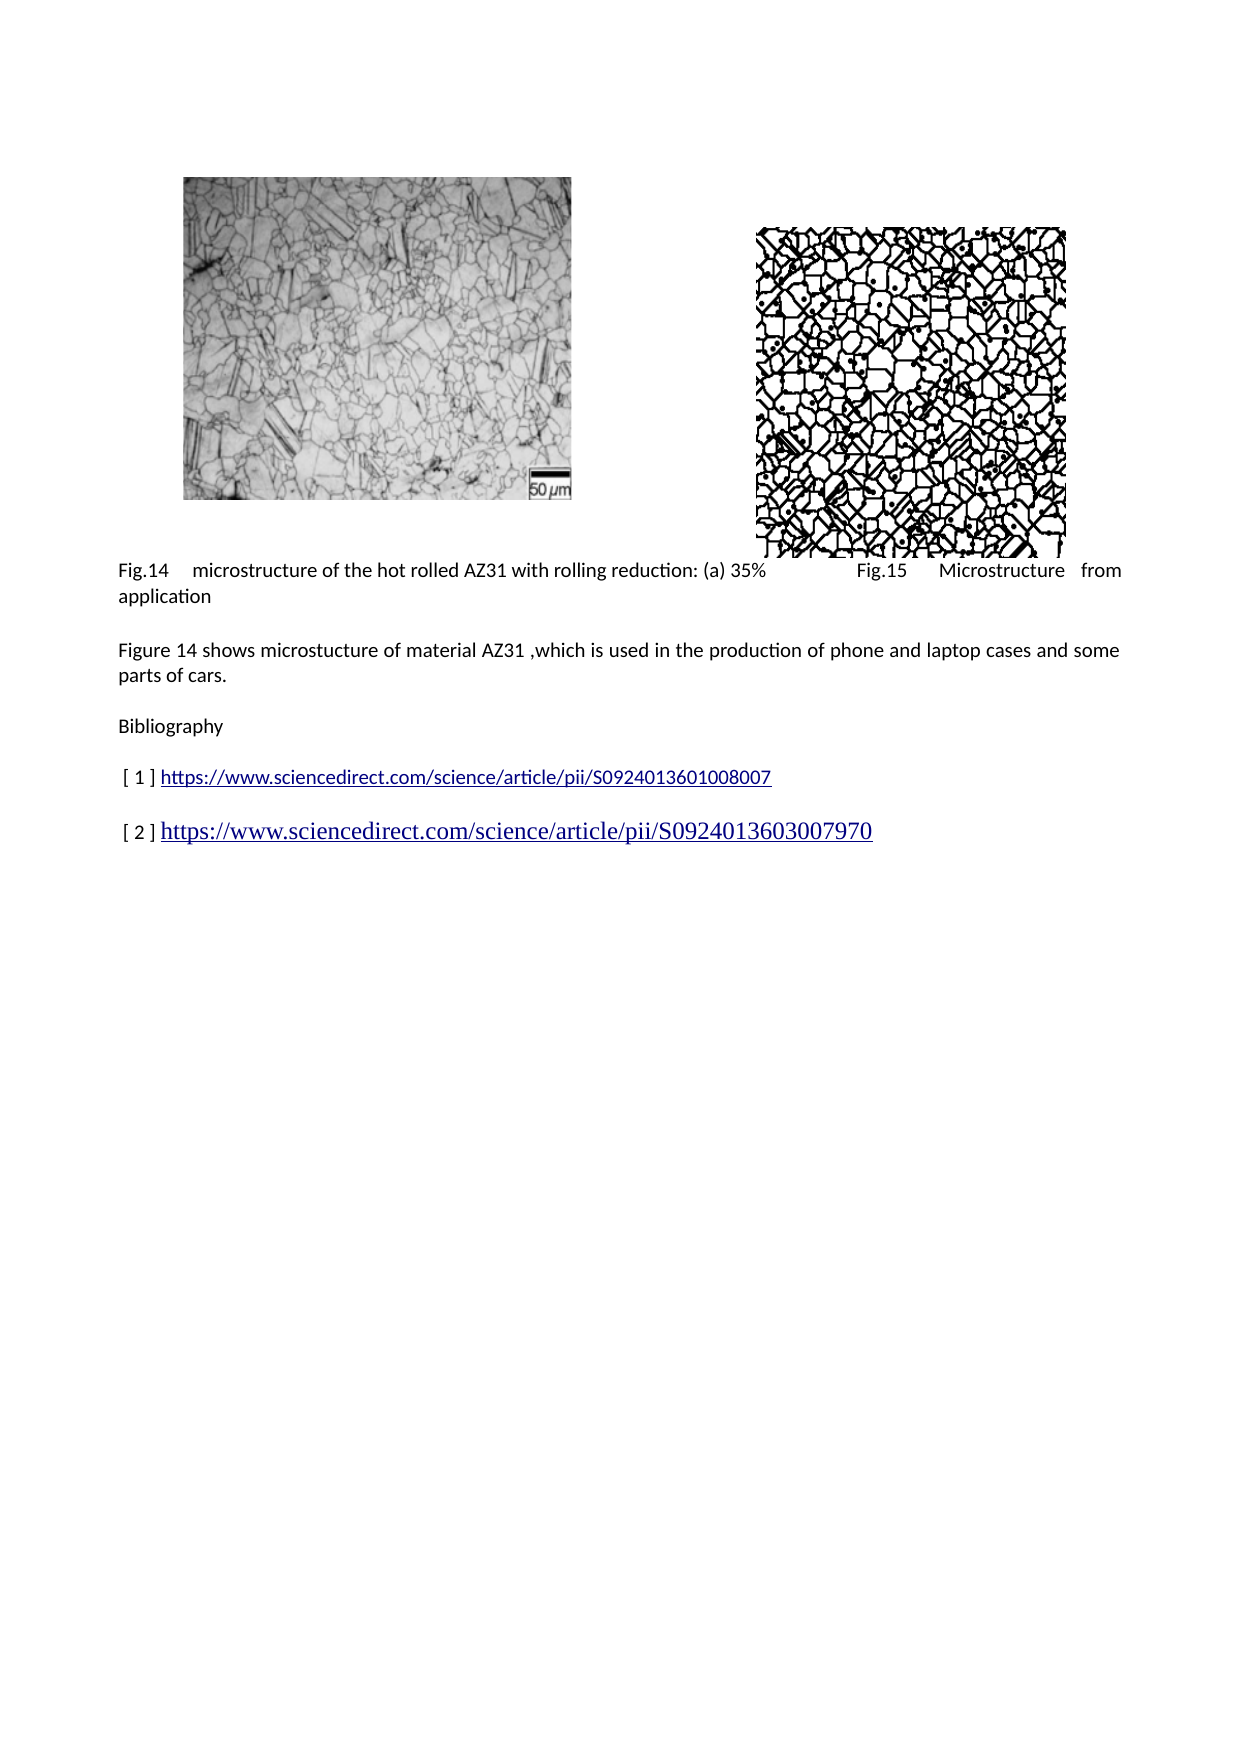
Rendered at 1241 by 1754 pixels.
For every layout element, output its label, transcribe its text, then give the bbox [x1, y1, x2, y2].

text [ 2 ] https://www.sciencedirect.com/science/article/pii/S0924013603007970 [118, 815, 1122, 845]
text Figure 14 shows microstucture of material AZ31 ,which is used in the production of phone and laptop cases and some parts of cars. [118, 637, 1122, 688]
text [ 1 ] https://www.sciencedirect.com/science/article/pii/S0924013601008007 [118, 764, 1122, 789]
picture [183, 177, 572, 500]
text Fig.14 microstructure of the hot rolled AZ31 with rolling reduction: (a) 35% Fig.15 Microstructure from application [118, 169, 1122, 608]
text Bibliography [118, 713, 1122, 739]
